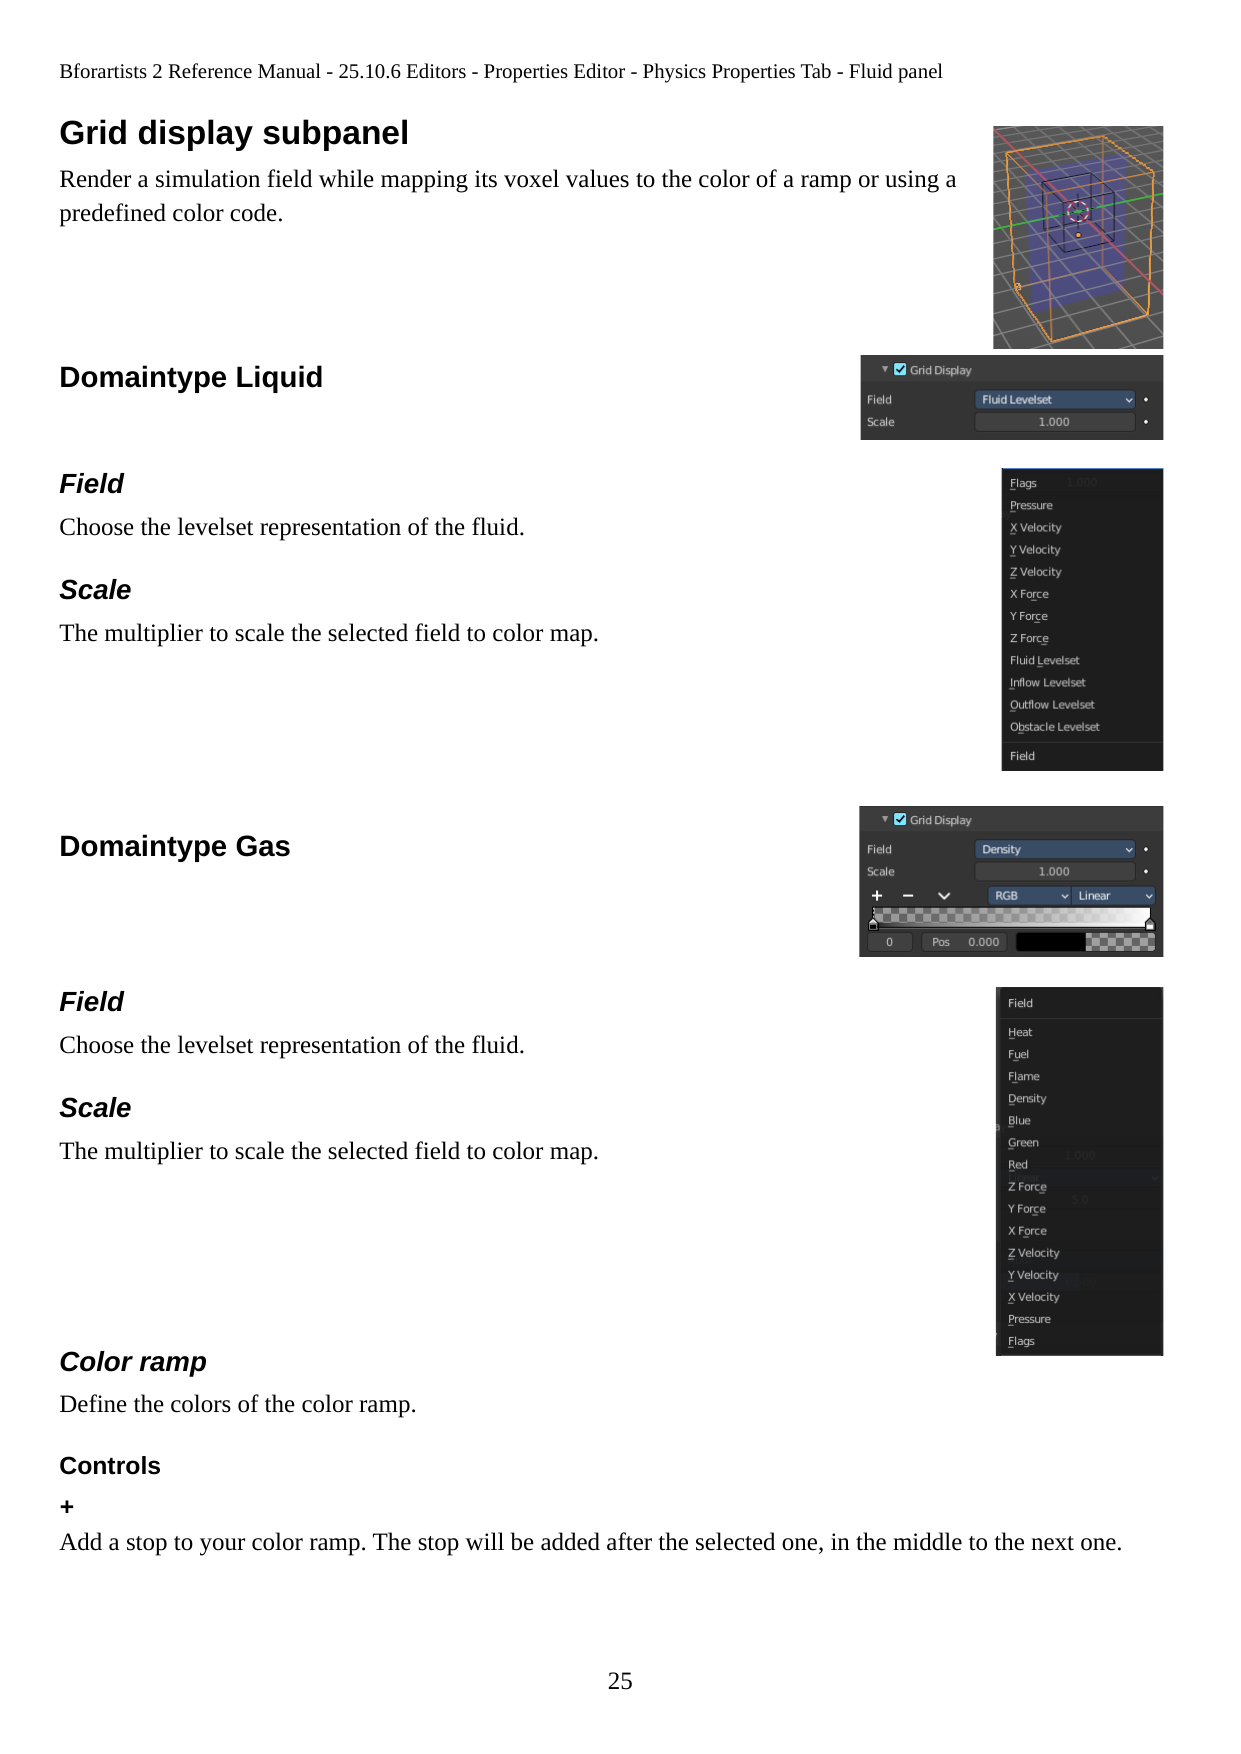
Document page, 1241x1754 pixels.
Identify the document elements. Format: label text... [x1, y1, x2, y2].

picture [995, 987, 1164, 1356]
subtitle Field [59, 468, 1001, 500]
subtitle + [59, 1492, 1181, 1520]
text The multiplier to scale the selected field to color map. [59, 618, 1001, 647]
subtitle [1164, 829, 1181, 863]
text Choose the levelset representation of the fluid. [59, 1030, 995, 1059]
subtitle [1164, 574, 1181, 606]
text Choose the levelset representation of the fluid. [59, 512, 1001, 541]
picture [1001, 468, 1164, 771]
subtitle [1164, 360, 1181, 394]
text The multiplier to scale the selected field to color map. [59, 1136, 995, 1165]
subtitle [1164, 1092, 1181, 1124]
subtitle Scale [59, 574, 1001, 606]
subtitle Grid display subpanel [59, 113, 1181, 151]
subtitle Domaintype Gas [59, 829, 859, 863]
picture [859, 806, 1164, 957]
subtitle Scale [59, 1092, 995, 1124]
subtitle [1164, 468, 1181, 500]
text Add a stop to your color ramp. The stop will be added after the selected one, in the middle to the next one. [59, 1527, 1181, 1555]
picture [993, 126, 1164, 349]
text Render a simulation field while mapping its voxel values to the color of a ramp or using a predefined color code. [59, 164, 993, 227]
subtitle Domaintype Liquid [59, 360, 860, 394]
subtitle Field [59, 986, 1181, 1018]
subtitle Color ramp [59, 1345, 1181, 1377]
picture [860, 355, 1164, 440]
text Define the colors of the color ramp. [59, 1389, 1181, 1418]
subtitle Controls [59, 1451, 1181, 1479]
